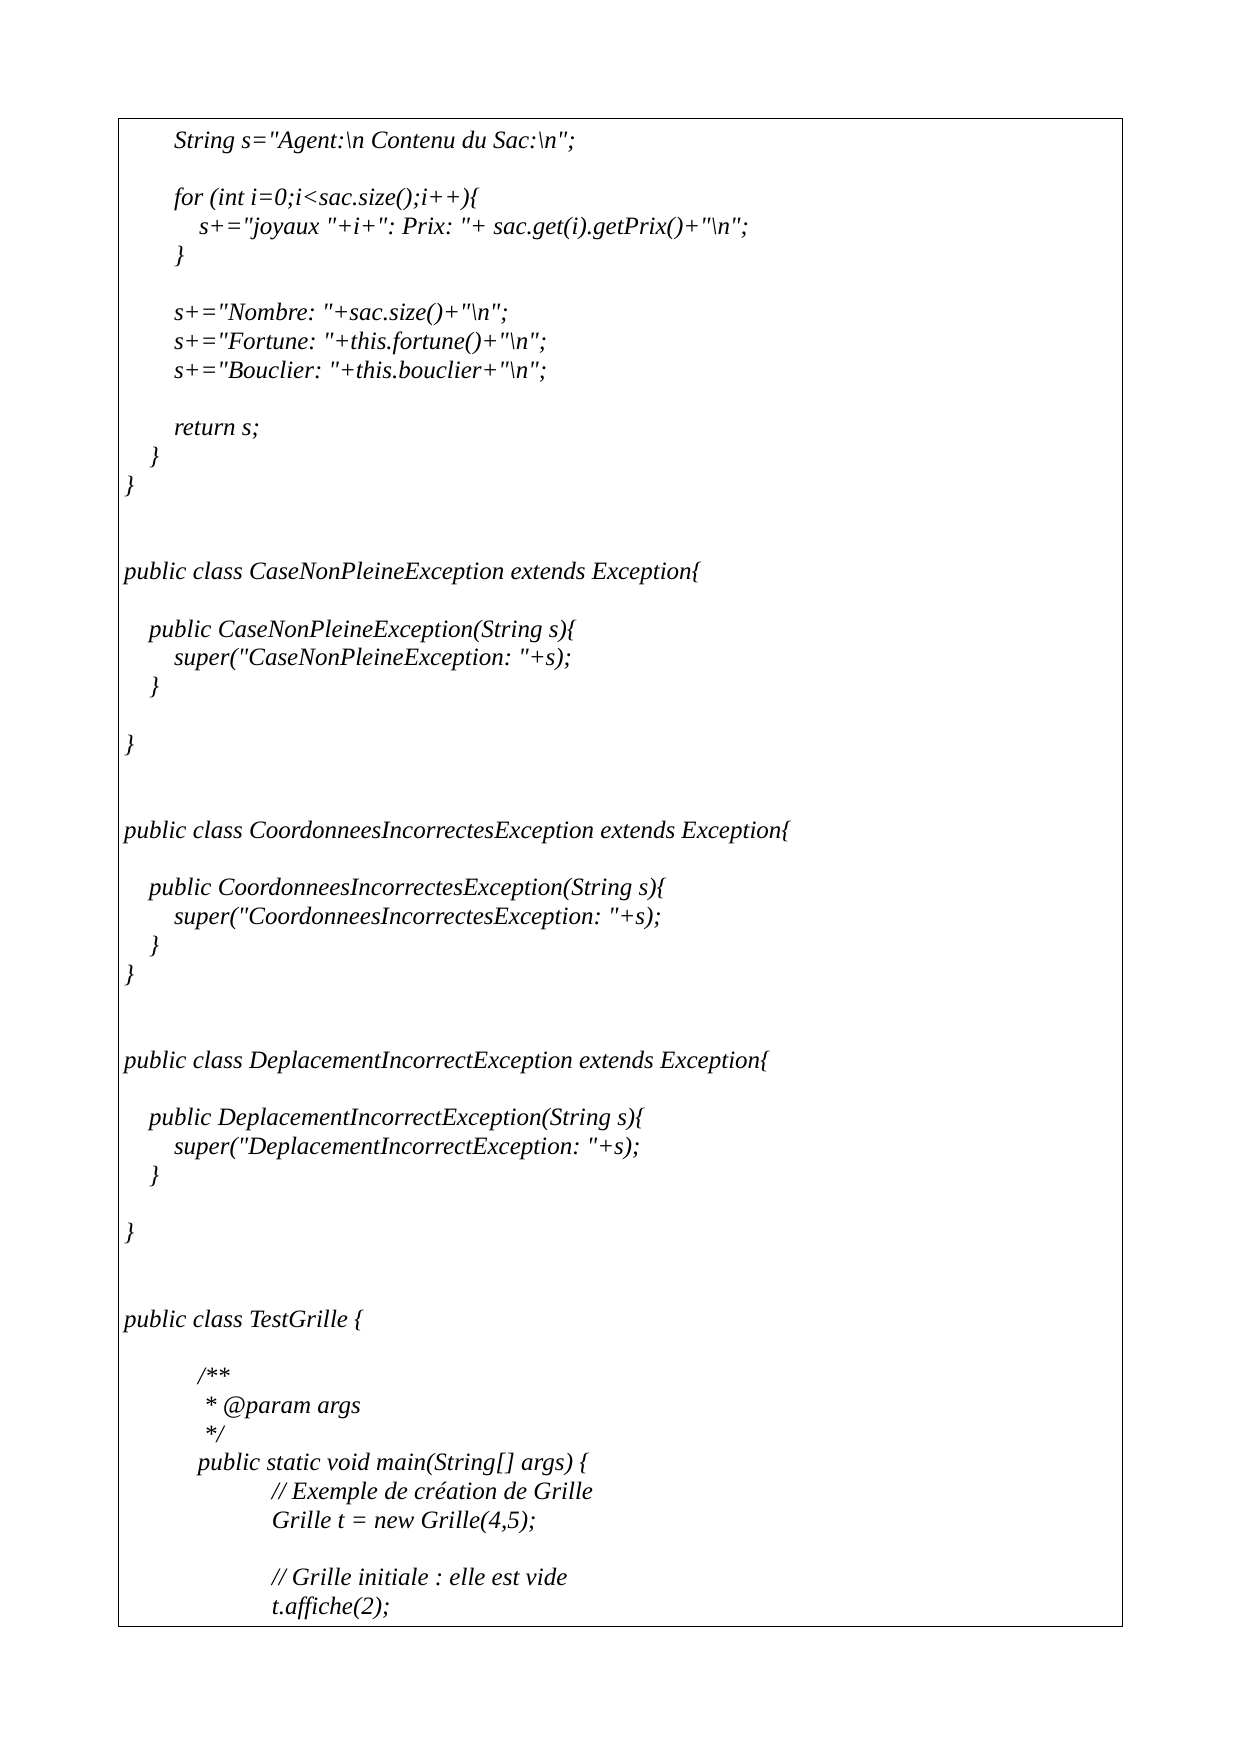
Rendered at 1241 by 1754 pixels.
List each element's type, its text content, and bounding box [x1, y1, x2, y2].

table_header String s="Agent:\n Contenu du Sac:\n"; for (int i=0;i<sac.size();i++){ s+="joyaux "+i+": Prix: "+ sac.get(i).getPrix()+"\n"; } s+="Nombre: "+sac.size()+"\n"; s+="Fortune: "+this.fortune()+"\n"; s+="Bouclier: "+this.bouclier+"\n"; return s; } } public class CaseNonPleineException extends Exception{ public CaseNonPleineException(String s){ super("CaseNonPleineException: "+s); } } public class CoordonneesIncorrectesException extends Exception{ public CoordonneesIncorrectesException(String s){ super("CoordonneesIncorrectesException: "+s); } } public class DeplacementIncorrectException extends Exception{ public DeplacementIncorrectException(String s){ super("DeplacementIncorrectException: "+s); } } public class TestGrille { /** * @param args */ public static void main(String[] args) { // Exemple de création de Grille Grille t = new Grille(4,5); // Grille initiale : elle est vide t.affiche(2); [119, 119, 1122, 1626]
